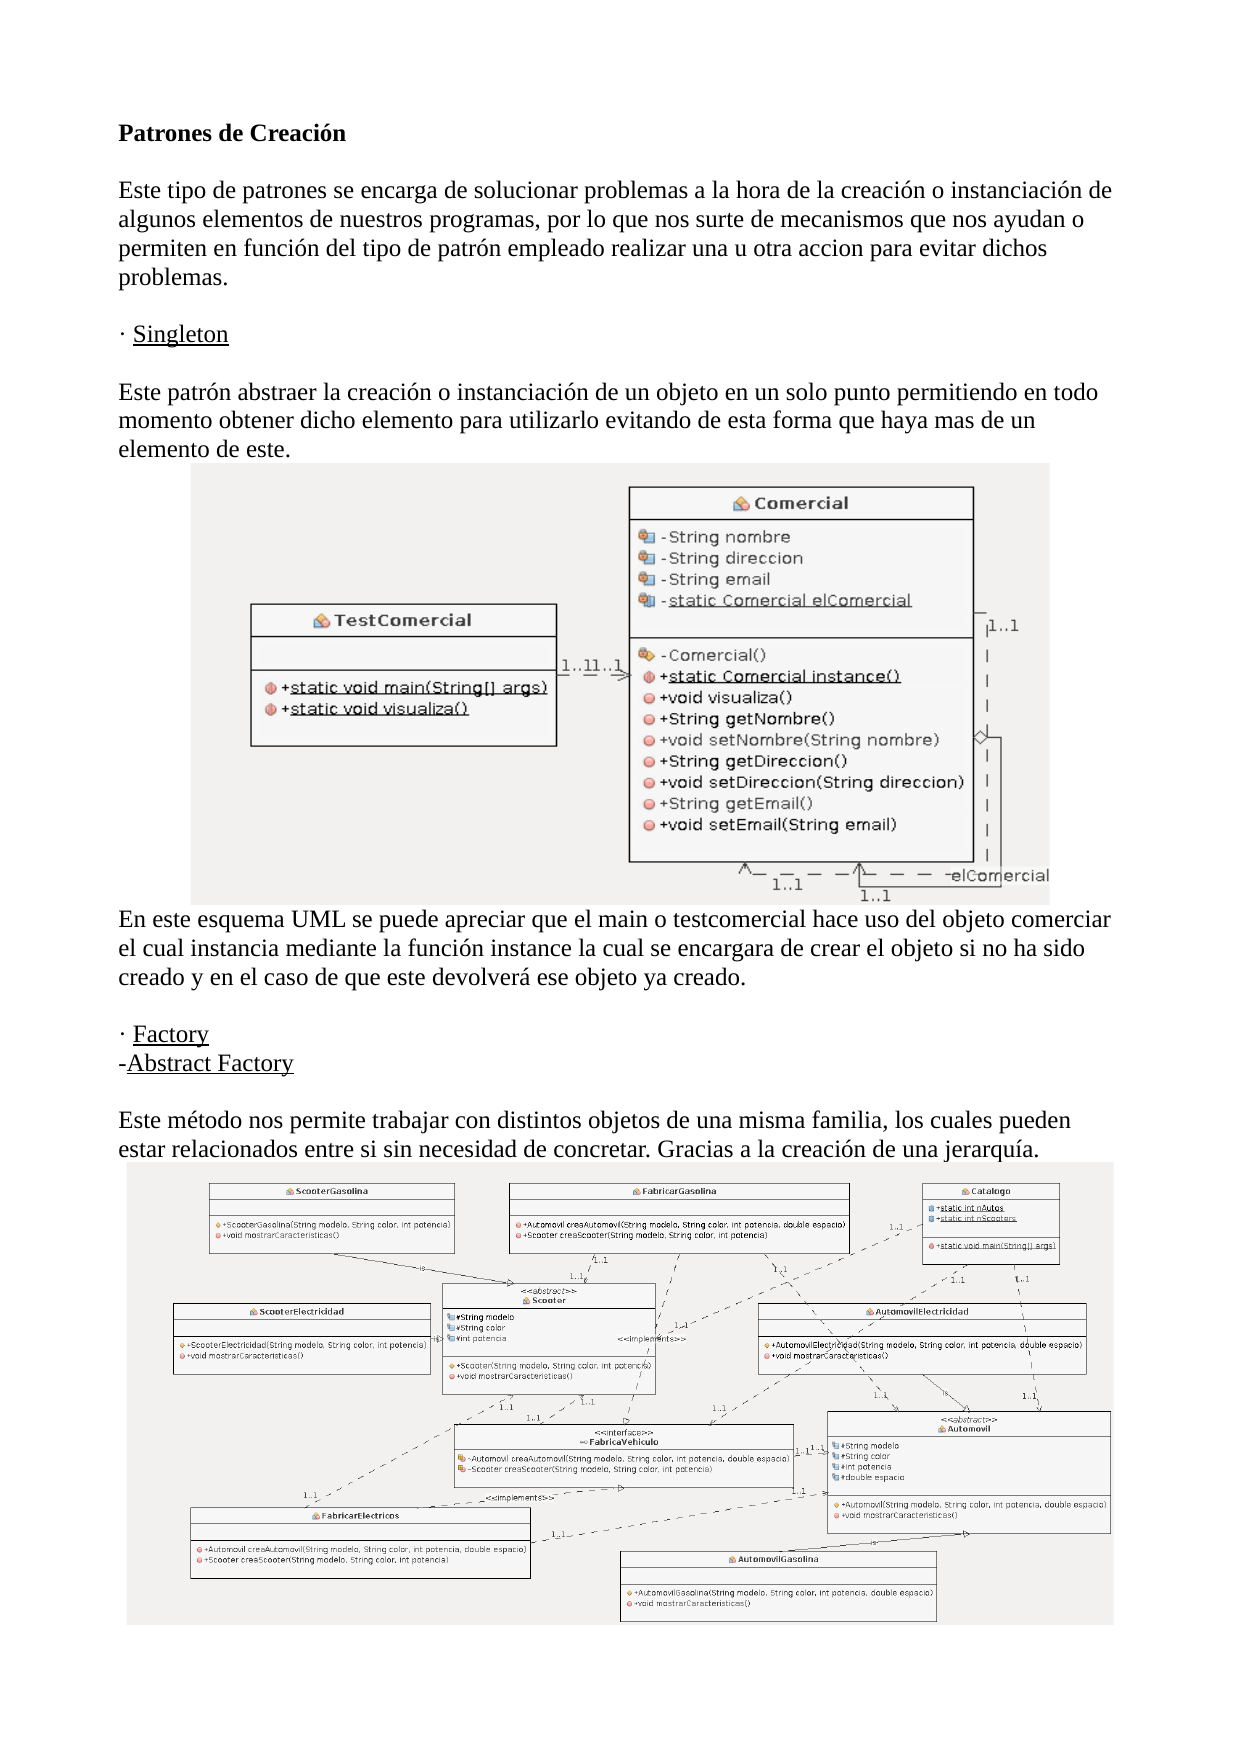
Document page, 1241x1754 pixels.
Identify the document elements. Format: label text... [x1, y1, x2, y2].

text En este esquema UML se puede apreciar que el main o testcomercial hace uso del objeto comerciar el cual instancia mediante la función instance la cual se encargara de crear el objeto si no ha sido creado y en el caso de que este devolverá ese objeto ya creado. [118, 463, 1122, 990]
picture [126, 1162, 1114, 1625]
picture [190, 463, 1050, 905]
text Este patrón abstraer la creación o instanciación de un objeto en un solo punto permitiendo en todo momento obtener dicho elemento para utilizarlo evitando de esta forma que haya mas de un elemento de este. [118, 377, 1122, 463]
text · Singleton [118, 319, 1122, 348]
text Patrones de Creación [118, 118, 1122, 147]
text · Factory [118, 1019, 1122, 1048]
text -Abstract Factory [118, 1048, 1122, 1077]
text Este método nos permite trabajar con distintos objetos de una misma familia, los cuales pueden estar relacionados entre si sin necesidad de concretar. Gracias a la creación de una jerarquía. [118, 1105, 1122, 1163]
text Este tipo de patrones se encarga de solucionar problemas a la hora de la creación o instanciación de algunos elementos de nuestros programas, por lo que nos surte de mecanismos que nos ayudan o permiten en función del tipo de patrón empleado realizar una u otra accion para evitar dichos problemas. [118, 176, 1122, 291]
